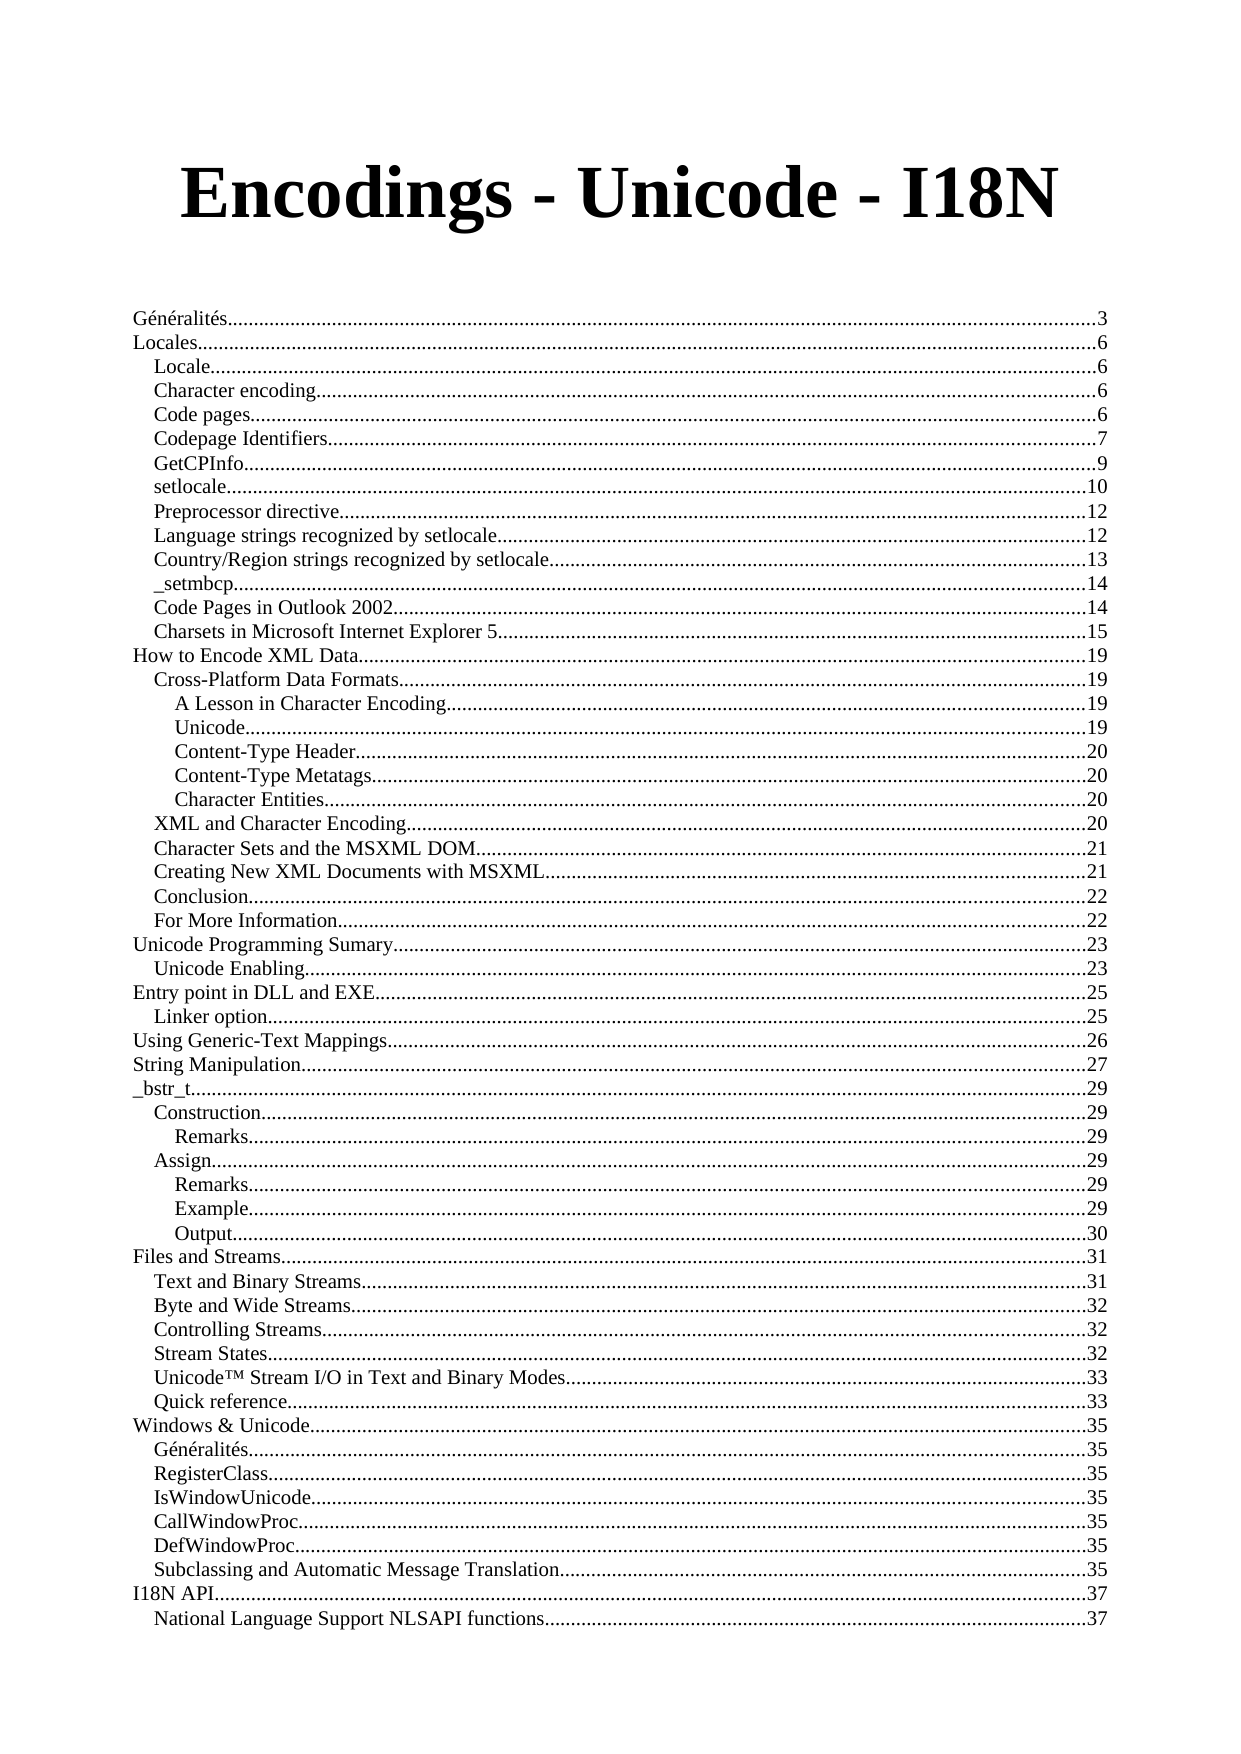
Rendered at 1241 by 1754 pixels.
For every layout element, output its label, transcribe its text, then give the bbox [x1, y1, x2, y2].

text Remarks 29 [174, 1172, 1107, 1196]
text Using Generic-Text Mappings 26 [133, 1028, 1107, 1052]
text Codepage Identifiers 7 [153, 426, 1107, 450]
text GetCPInfo 9 [153, 450, 1107, 474]
text Files and Streams 31 [133, 1244, 1107, 1268]
text National Language Support NLSAPI functions 37 [153, 1605, 1107, 1629]
text Preprocessor directive 12 [153, 498, 1107, 523]
text Text and Binary Streams 31 [153, 1268, 1107, 1293]
text Conclusion 22 [153, 883, 1107, 908]
text Cross-Platform Data Formats 19 [153, 667, 1107, 691]
text Construction 29 [153, 1100, 1107, 1124]
text Subclassing and Automatic Message Translation 35 [153, 1557, 1107, 1581]
text Encodings - Unicode - I18N [133, 148, 1107, 234]
text Content-Type Metatags 20 [174, 763, 1107, 787]
text setlocale 10 [153, 474, 1107, 498]
text Character Entities 20 [174, 787, 1107, 811]
text Entry point in DLL and EXE 25 [133, 980, 1107, 1004]
text Creating New XML Documents with MSXML 21 [153, 859, 1107, 883]
text How to Encode XML Data 19 [133, 643, 1107, 667]
text String Manipulation 27 [133, 1052, 1107, 1076]
text Stream States 32 [153, 1341, 1107, 1365]
text Content-Type Header 20 [174, 739, 1107, 763]
text Linker option 25 [153, 1004, 1107, 1028]
text Code pages 6 [153, 402, 1107, 426]
text Output 30 [174, 1220, 1107, 1244]
text Character encoding 6 [153, 378, 1107, 402]
text Windows & Unicode 35 [133, 1413, 1107, 1437]
text Example 29 [174, 1196, 1107, 1220]
text Unicode 19 [174, 715, 1107, 739]
text Unicode Enabling 23 [153, 956, 1107, 980]
text Charsets in Microsoft Internet Explorer 5 15 [153, 619, 1107, 643]
text Généralités 3 [133, 306, 1107, 330]
text Locales 6 [133, 330, 1107, 354]
text Assign 29 [153, 1148, 1107, 1172]
text Language strings recognized by setlocale 12 [153, 523, 1107, 547]
text Généralités 35 [153, 1437, 1107, 1461]
text IsWindowUnicode 35 [153, 1485, 1107, 1509]
text Remarks 29 [174, 1124, 1107, 1148]
text Byte and Wide Streams 32 [153, 1293, 1107, 1317]
text _setmbcp 14 [153, 571, 1107, 595]
text Unicode™ Stream I/O in Text and Binary Modes 33 [153, 1365, 1107, 1389]
text Locale 6 [153, 354, 1107, 378]
text A Lesson in Character Encoding 19 [174, 691, 1107, 715]
text I18N API 37 [133, 1581, 1107, 1605]
text CallWindowProc 35 [153, 1509, 1107, 1533]
text XML and Character Encoding 20 [153, 811, 1107, 835]
text Country/Region strings recognized by setlocale 13 [153, 547, 1107, 571]
text Code Pages in Outlook 2002 14 [153, 595, 1107, 619]
text Controlling Streams 32 [153, 1317, 1107, 1341]
text Unicode Programming Sumary 23 [133, 932, 1107, 956]
text For More Information 22 [153, 908, 1107, 932]
text Character Sets and the MSXML DOM 21 [153, 835, 1107, 859]
text _bstr_t 29 [133, 1076, 1107, 1100]
text Quick reference 33 [153, 1389, 1107, 1413]
text RegisterClass 35 [153, 1461, 1107, 1485]
text DefWindowProc 35 [153, 1533, 1107, 1557]
